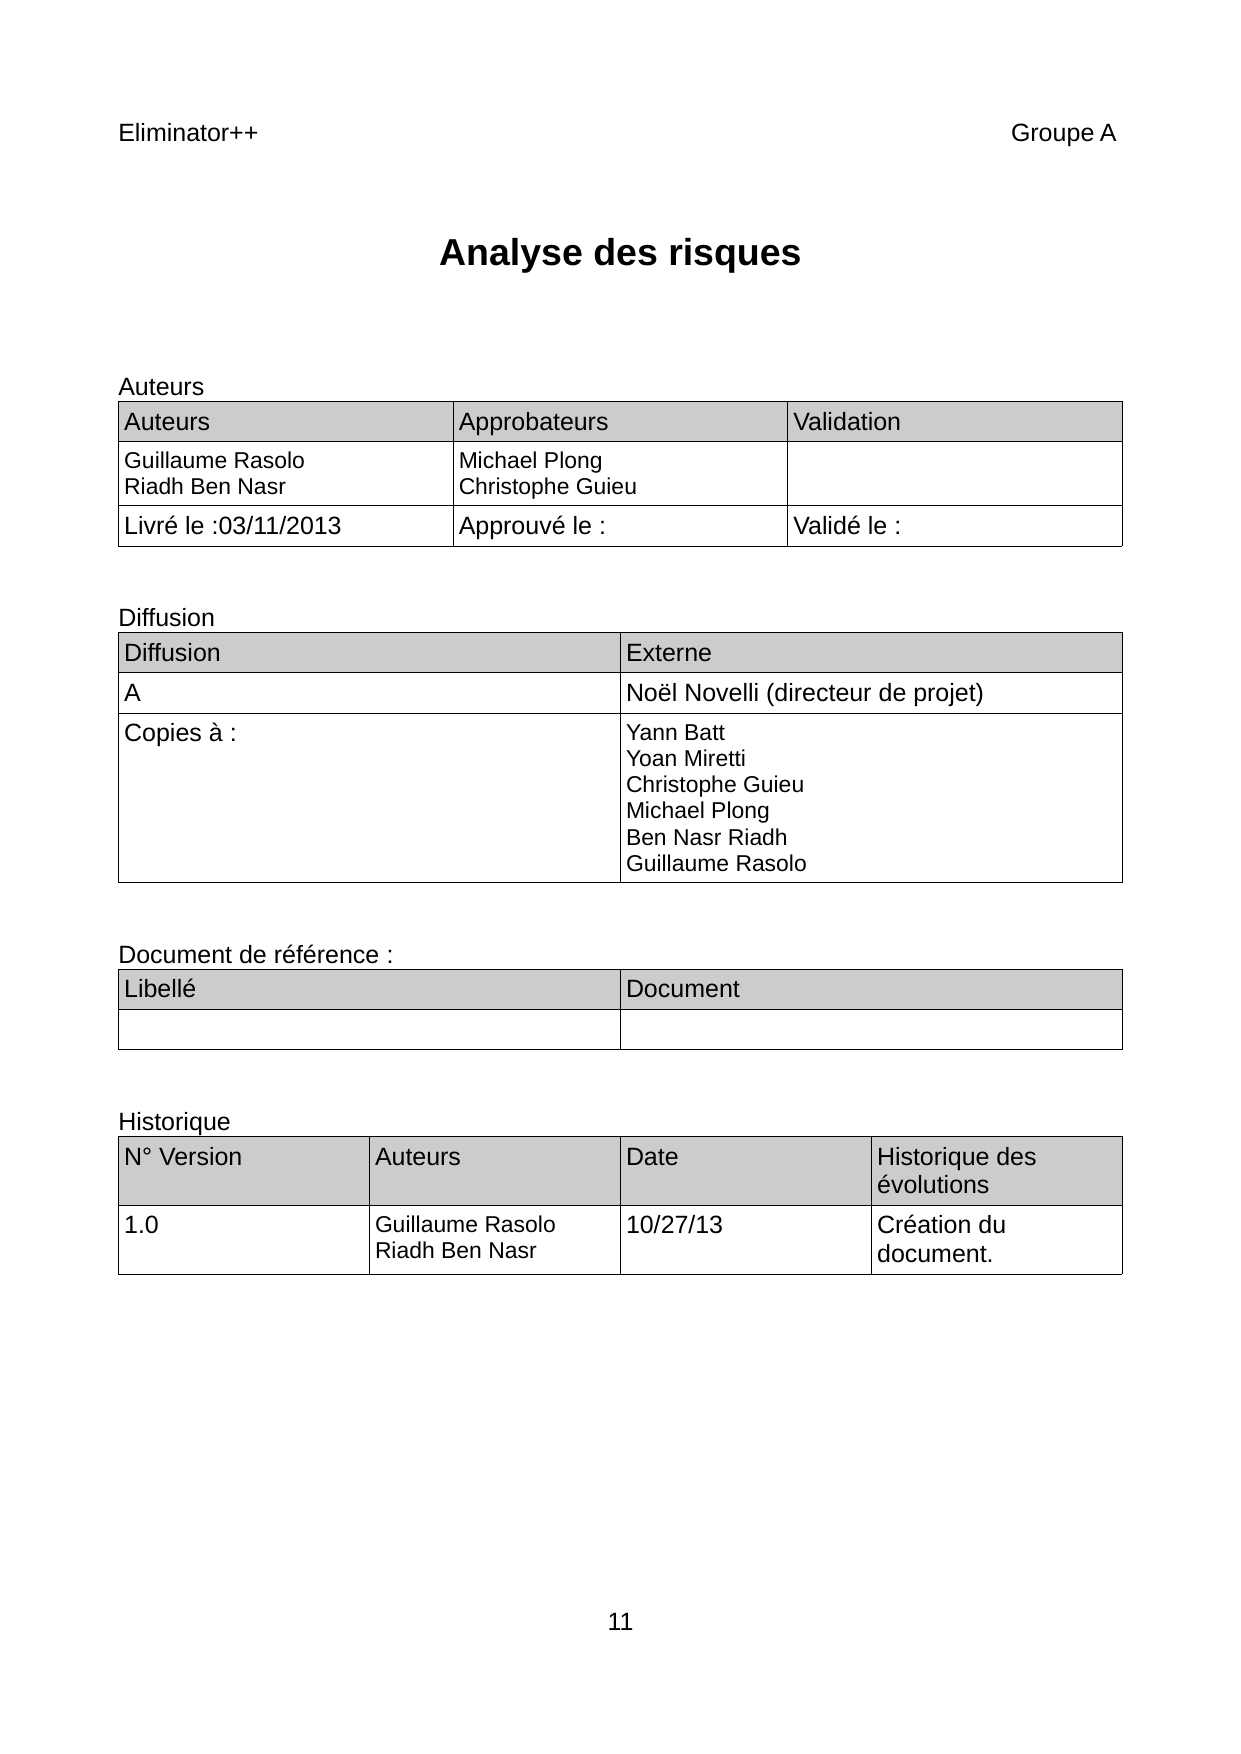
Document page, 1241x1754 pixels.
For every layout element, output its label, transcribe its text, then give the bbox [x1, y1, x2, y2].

table_cell 27/10/13 [621, 1206, 871, 1274]
table_header Approbateurs [454, 402, 787, 441]
table_cell Guillaume Rasolo Riadh Ben Nasr [119, 442, 453, 505]
table_header Historique des évolutions [872, 1137, 1122, 1205]
table_cell Copies à : [119, 714, 620, 882]
table_cell 1.0 [119, 1206, 369, 1274]
table_cell [119, 1010, 620, 1049]
table_header Auteurs [370, 1137, 620, 1205]
table_cell A [119, 673, 620, 713]
table_cell [621, 1010, 1122, 1049]
table_header Document [621, 970, 1122, 1009]
table_header Externe [621, 633, 1122, 672]
table_header Auteurs [119, 402, 453, 441]
text Historique [118, 1107, 1122, 1136]
table_cell Approuvé le : [454, 506, 787, 546]
table_cell Noël Novelli (directeur de projet) [621, 673, 1122, 713]
text Auteurs [118, 372, 1122, 401]
table_cell Michael Plong Christophe Guieu [454, 442, 787, 505]
table_header N° Version [119, 1137, 369, 1205]
table_cell Yann Batt Yoan Miretti Christophe Guieu Michael Plong Ben Nasr Riadh Guillaume Rasolo [621, 714, 1122, 882]
table_header Libellé [119, 970, 620, 1009]
table_header Diffusion [119, 633, 620, 672]
table_cell Validé le : [788, 506, 1122, 546]
table_header Validation [788, 402, 1122, 441]
text Diffusion [118, 603, 1122, 632]
table_cell Livré le :03/11/2013 [119, 506, 453, 546]
table_cell Création du document. [872, 1206, 1122, 1274]
subtitle Analyse des risques [118, 230, 1122, 273]
table_header Date [621, 1137, 871, 1205]
table_cell Guillaume Rasolo Riadh Ben Nasr [370, 1206, 620, 1274]
text Document de référence : [118, 940, 1122, 969]
table_cell [788, 442, 1122, 505]
